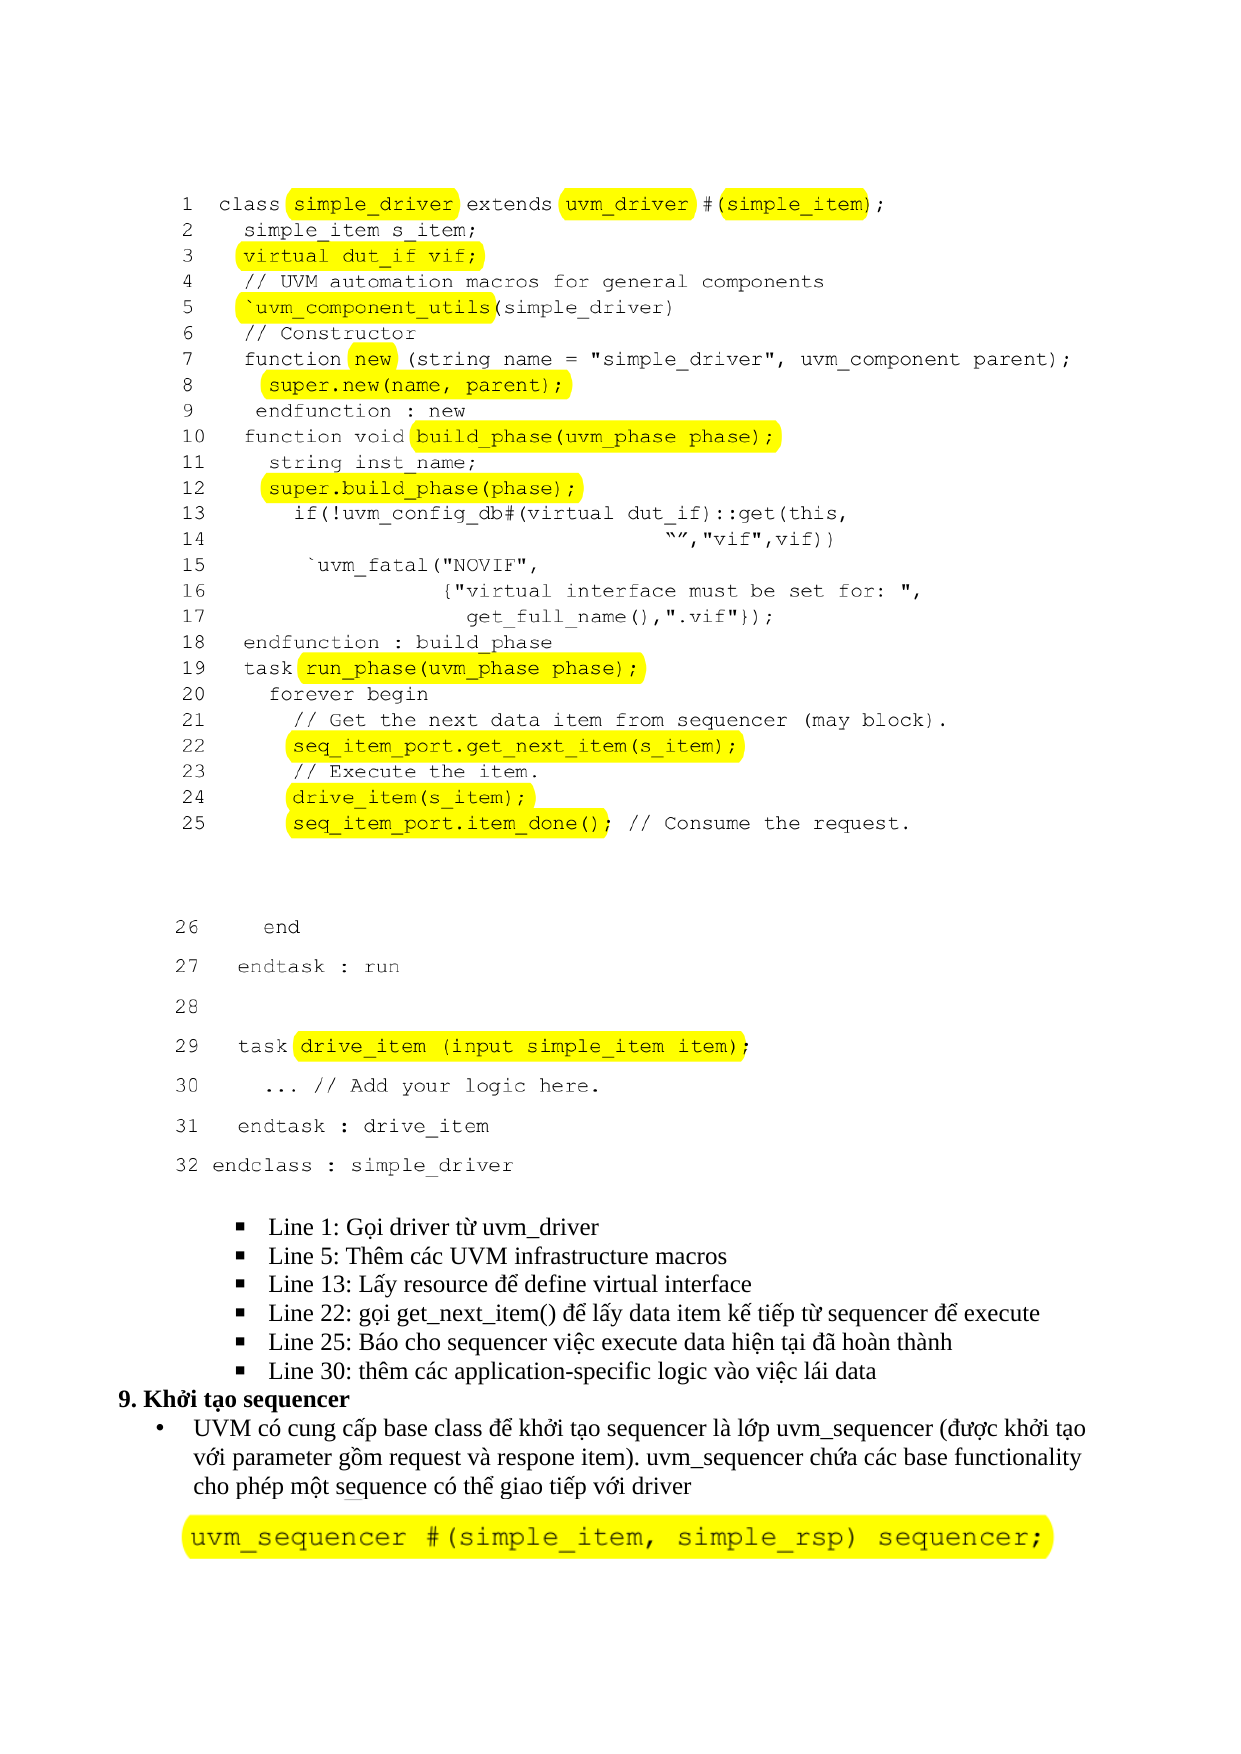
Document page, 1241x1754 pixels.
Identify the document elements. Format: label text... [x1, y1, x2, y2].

picture [155, 1499, 1085, 1573]
list Line 30: thêm các application-specific logic vào việc lái data [231, 1356, 1122, 1384]
picture [155, 175, 1085, 851]
list Line 25: Báo cho sequencer việc execute data hiện tại đã hoàn thành [231, 1327, 1122, 1356]
list Line 5: Thêm các UVM infrastructure macros [231, 1241, 1122, 1269]
list UVM có cung cấp base class để khởi tạo sequencer là lớp uvm_sequencer (được khởi tạo với parameter gồm request và respone item). uvm_sequencer chứa các base functionality cho phép một sequence có thể giao tiếp với driver [156, 1413, 1122, 1499]
picture [148, 879, 1092, 1184]
list Line 22: gọi get_next_item() để lấy data item kế tiếp từ sequencer để execute [231, 1298, 1122, 1327]
list Line 1: Gọi driver từ uvm_driver [231, 1212, 1122, 1241]
text 9. Khởi tạo sequencer [118, 1384, 1122, 1413]
list Line 13: Lấy resource để define virtual interface [231, 1269, 1122, 1298]
